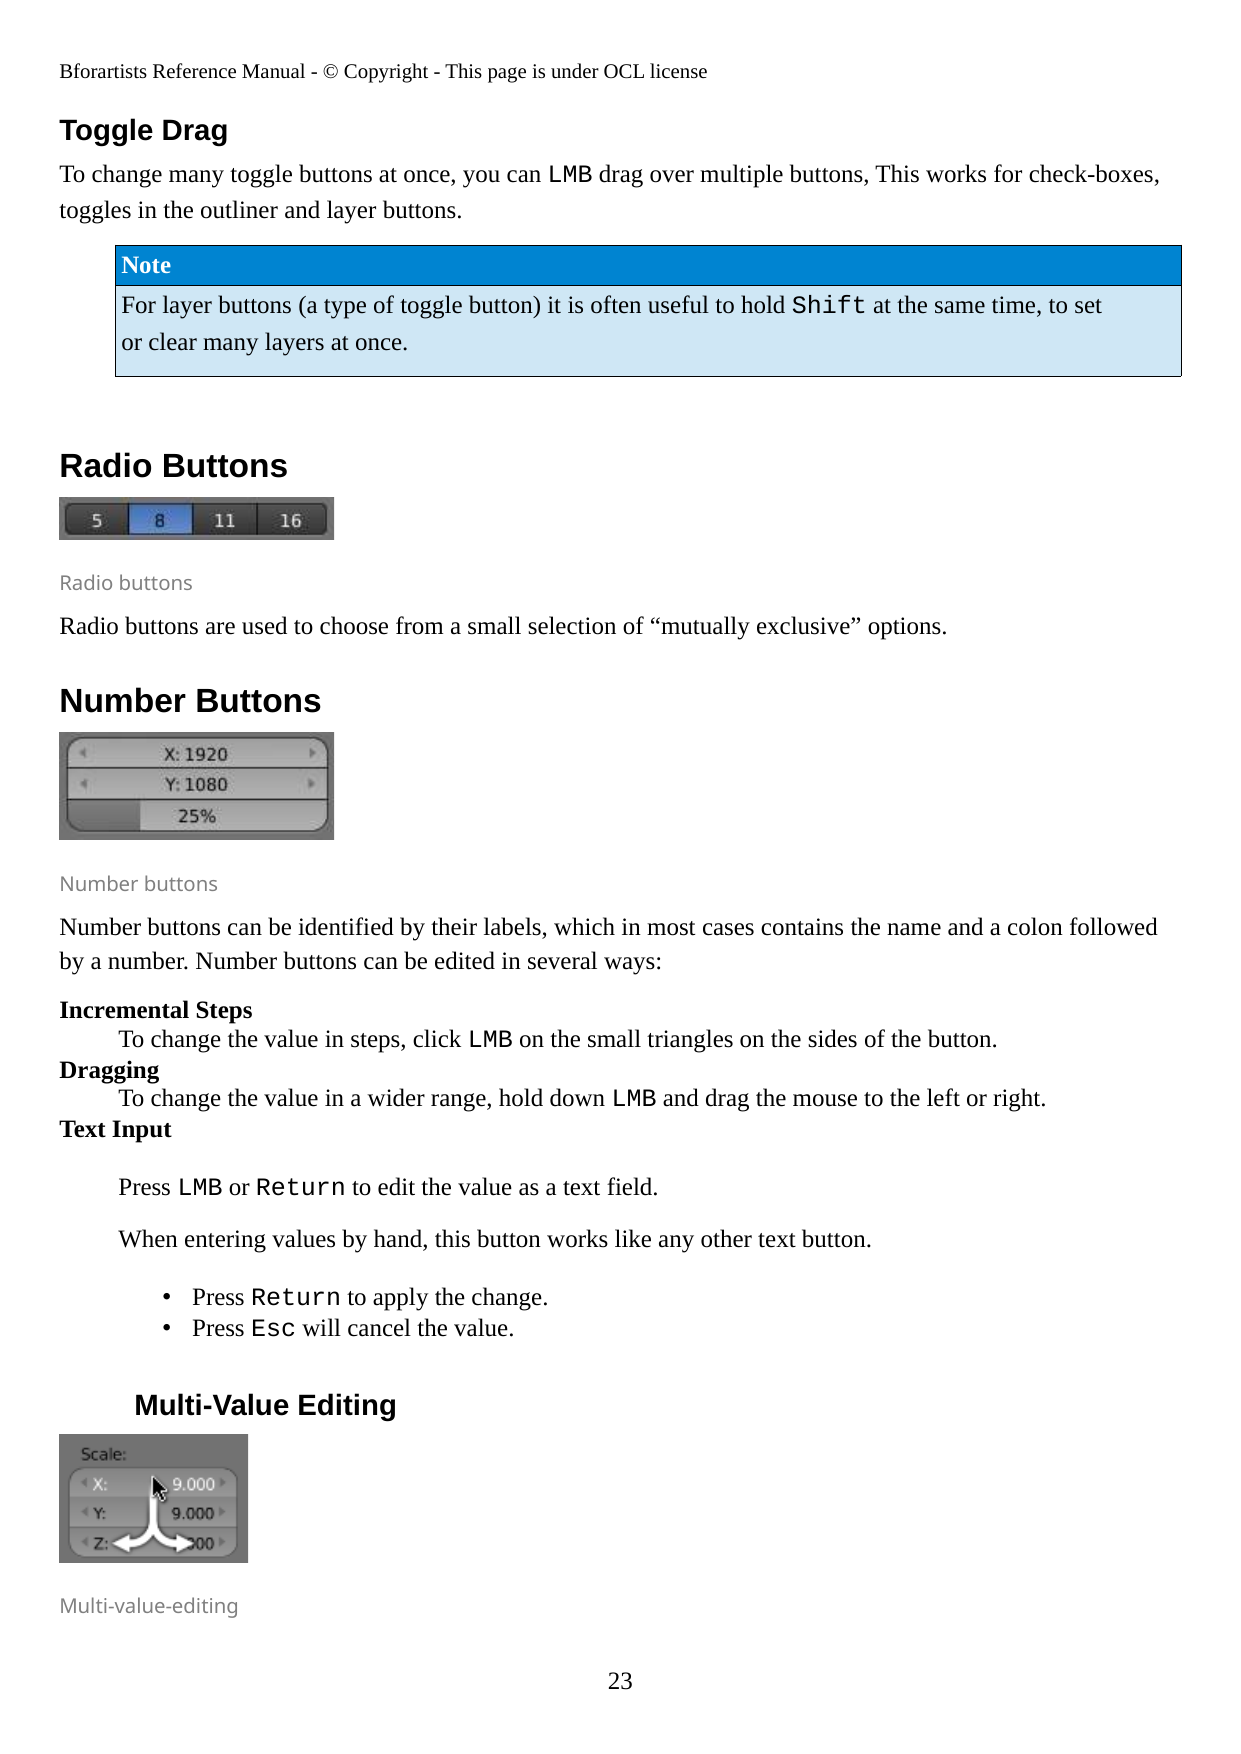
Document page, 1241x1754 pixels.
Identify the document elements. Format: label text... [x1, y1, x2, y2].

subtitle Dragging [59, 1055, 1181, 1083]
subtitle Incremental Steps [59, 995, 1181, 1024]
picture [59, 497, 335, 540]
text Number buttons can be identified by their labels, which in most cases contains the name and a colon followed by a number. Number buttons can be edited in several ways: [59, 912, 1181, 975]
subtitle Toggle Drag [59, 113, 1181, 146]
text Press LMB or Return to edit the value as a text field. [118, 1172, 1181, 1203]
text Number buttons [59, 866, 1181, 897]
text Multi-value-editing [59, 1588, 1181, 1619]
list To change the value in steps, click LMB on the small triangles on the sides of the button. [118, 1024, 1181, 1055]
picture [59, 732, 335, 840]
subtitle Multi-Value Editing [59, 1388, 1181, 1422]
list When entering values by hand, this button works like any other text button. [118, 1224, 1181, 1253]
table_header Note [116, 246, 1181, 285]
list Press Return to apply the change. [162, 1282, 1181, 1313]
list Press Esc will cancel the value. [162, 1313, 1181, 1344]
table_cell For layer buttons (a type of toggle button) it is often useful to hold Shift at the same time, to set or clear many layers at once. [116, 286, 1181, 376]
text To change many toggle buttons at once, you can LMB drag over multiple buttons, This works for check-boxes, toggles in the outliner and layer buttons. [59, 159, 1181, 224]
list To change the value in a wider range, hold down LMB and drag the mouse to the left or right. [118, 1083, 1181, 1114]
text Radio buttons are used to choose from a small selection of “mutually exclusive” options. [59, 611, 1181, 640]
text Radio buttons [59, 565, 1181, 596]
subtitle Number Buttons [59, 681, 1181, 719]
subtitle Radio Buttons [59, 446, 1181, 485]
subtitle Text Input [59, 1114, 1181, 1143]
picture [59, 1434, 249, 1563]
